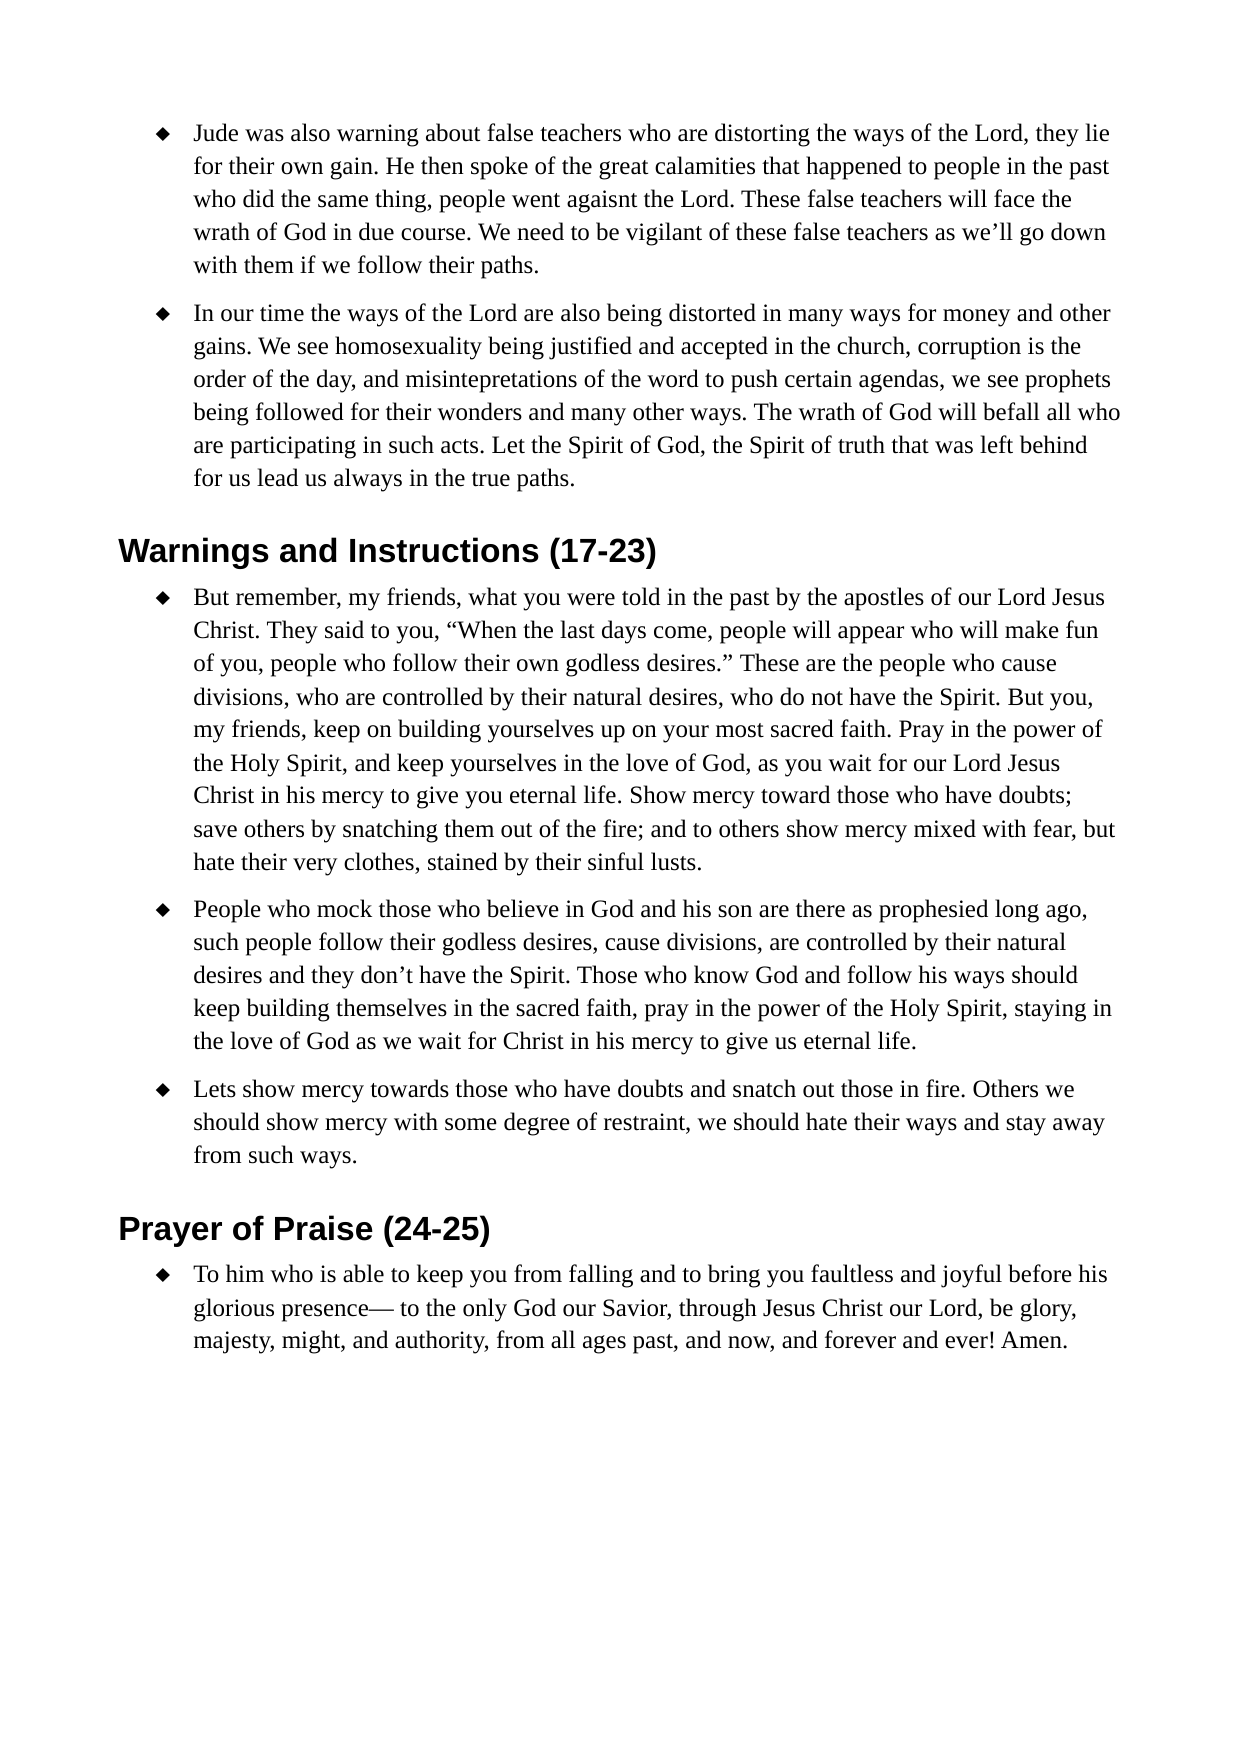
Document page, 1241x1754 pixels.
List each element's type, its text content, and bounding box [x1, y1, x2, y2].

list To him who is able to keep you from falling and to bring you faultless and joyful before his glorious presence— to the only God our Savior, through Jesus Christ our Lord, be glory, majesty, might, and authority, from all ages past, and now, and forever and ever! Amen. [156, 1259, 1122, 1354]
list But remember, my friends, what you were told in the past by the apostles of our Lord Jesus Christ. They said to you, “When the last days come, people will appear who will make fun of you, people who follow their own godless desires.” These are the people who cause divisions, who are controlled by their natural desires, who do not have the Spirit. But you, my friends, keep on building yourselves up on your most sacred faith. Pray in the power of the Holy Spirit, and keep yourselves in the love of God, as you wait for our Lord Jesus Christ in his mercy to give you eternal life. Show mercy toward those who have doubts; save others by snatching them out of the fire; and to others show mercy mixed with fear, but hate their very clothes, stained by their sinful lusts. [156, 582, 1122, 875]
list People who mock those who believe in God and his son are there as prophesied long ago, such people follow their godless desires, cause divisions, are controlled by their natural desires and they don’t have the Spirit. Those who know God and follow his ways should keep building themselves in the sacred faith, pray in the power of the Holy Spirit, staying in the love of God as we wait for Christ in his mercy to give us eternal life. [156, 894, 1122, 1055]
list Lets show mercy towards those who have doubts and snatch out those in fire. Others we should show mercy with some degree of restraint, we should hate their ways and stay away from such ways. [156, 1074, 1122, 1169]
list Jude was also warning about false teachers who are distorting the ways of the Lord, they lie for their own gain. He then spoke of the great calamities that happened to people in the past who did the same thing, people went agaisnt the Lord. These false teachers will face the wrath of God in due course. We need to be vigilant of these false teachers as we’ll go down with them if we follow their paths. [156, 118, 1122, 279]
subtitle Warnings and Instructions (17-23) [118, 531, 1122, 570]
subtitle Prayer of Praise (24-25) [118, 1208, 1122, 1247]
list In our time the ways of the Lord are also being distorted in many ways for money and other gains. We see homosexuality being justified and accepted in the church, corruption is the order of the day, and misintepretations of the word to push certain agendas, we see prophets being followed for their wonders and many other ways. The wrath of God will befall all who are participating in such acts. Let the Spirit of God, the Spirit of truth that was left behind for us lead us always in the true paths. [156, 298, 1122, 492]
